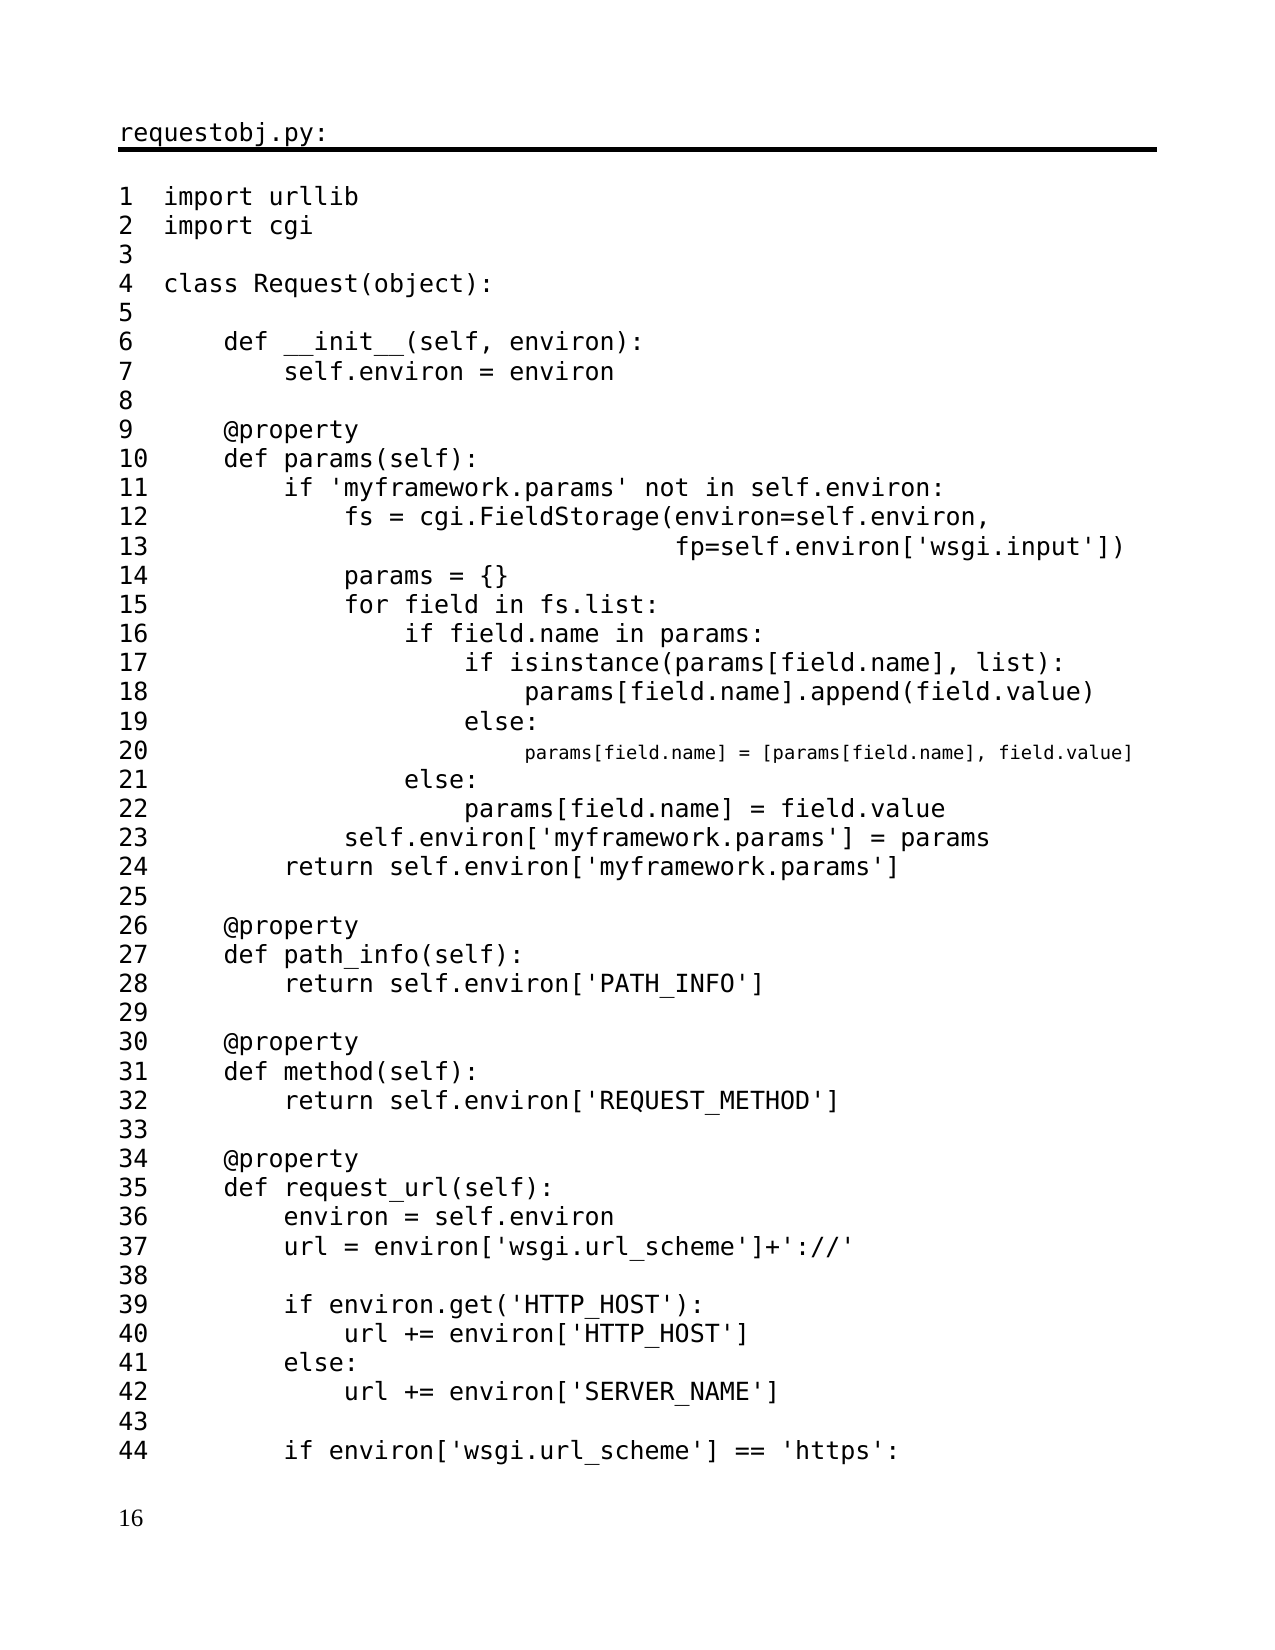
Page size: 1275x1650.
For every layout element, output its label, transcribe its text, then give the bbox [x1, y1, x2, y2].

list else: [118, 1348, 1157, 1377]
list if 'myframework.params' not in self.environ: [118, 473, 1157, 502]
list if isinstance(params[field.name], list): [118, 648, 1157, 677]
list environ = self.environ [118, 1202, 1157, 1232]
list if environ.get('HTTP_HOST'): [118, 1290, 1157, 1319]
list import cgi [118, 211, 1157, 240]
list def method(self): [118, 1057, 1157, 1086]
list return self.environ['myframework.params'] [118, 852, 1157, 882]
list params[field.name] = field.value [118, 794, 1157, 823]
list else: [118, 765, 1157, 794]
list self.environ = environ [118, 357, 1157, 386]
list @property [118, 1027, 1157, 1057]
list params[field.name] = [params[field.name], field.value] [118, 736, 1157, 765]
list @property [118, 415, 1157, 444]
list fp=self.environ['wsgi.input']) [118, 532, 1157, 561]
list def params(self): [118, 444, 1157, 473]
list import urllib [118, 182, 1157, 211]
list def __init__(self, environ): [118, 327, 1157, 357]
list def request_url(self): [118, 1173, 1157, 1202]
list for field in fs.list: [118, 590, 1157, 619]
list @property [118, 911, 1157, 940]
list def path_info(self): [118, 940, 1157, 969]
list return self.environ['REQUEST_METHOD'] [118, 1086, 1157, 1115]
list return self.environ['PATH_INFO'] [118, 969, 1157, 998]
list params[field.name].append(field.value) [118, 677, 1157, 707]
list if field.name in params: [118, 619, 1157, 648]
list class Request(object): [118, 269, 1157, 298]
list url += environ['SERVER_NAME'] [118, 1377, 1157, 1407]
list url = environ['wsgi.url_scheme']+'://' [118, 1232, 1157, 1261]
list else: [118, 707, 1157, 736]
text requestobj.py: [118, 118, 1157, 147]
list fs = cgi.FieldStorage(environ=self.environ, [118, 502, 1157, 532]
list params = {} [118, 561, 1157, 590]
list self.environ['myframework.params'] = params [118, 823, 1157, 852]
list @property [118, 1144, 1157, 1173]
list if environ['wsgi.url_scheme'] == 'https': [118, 1436, 1157, 1465]
list url += environ['HTTP_HOST'] [118, 1319, 1157, 1348]
